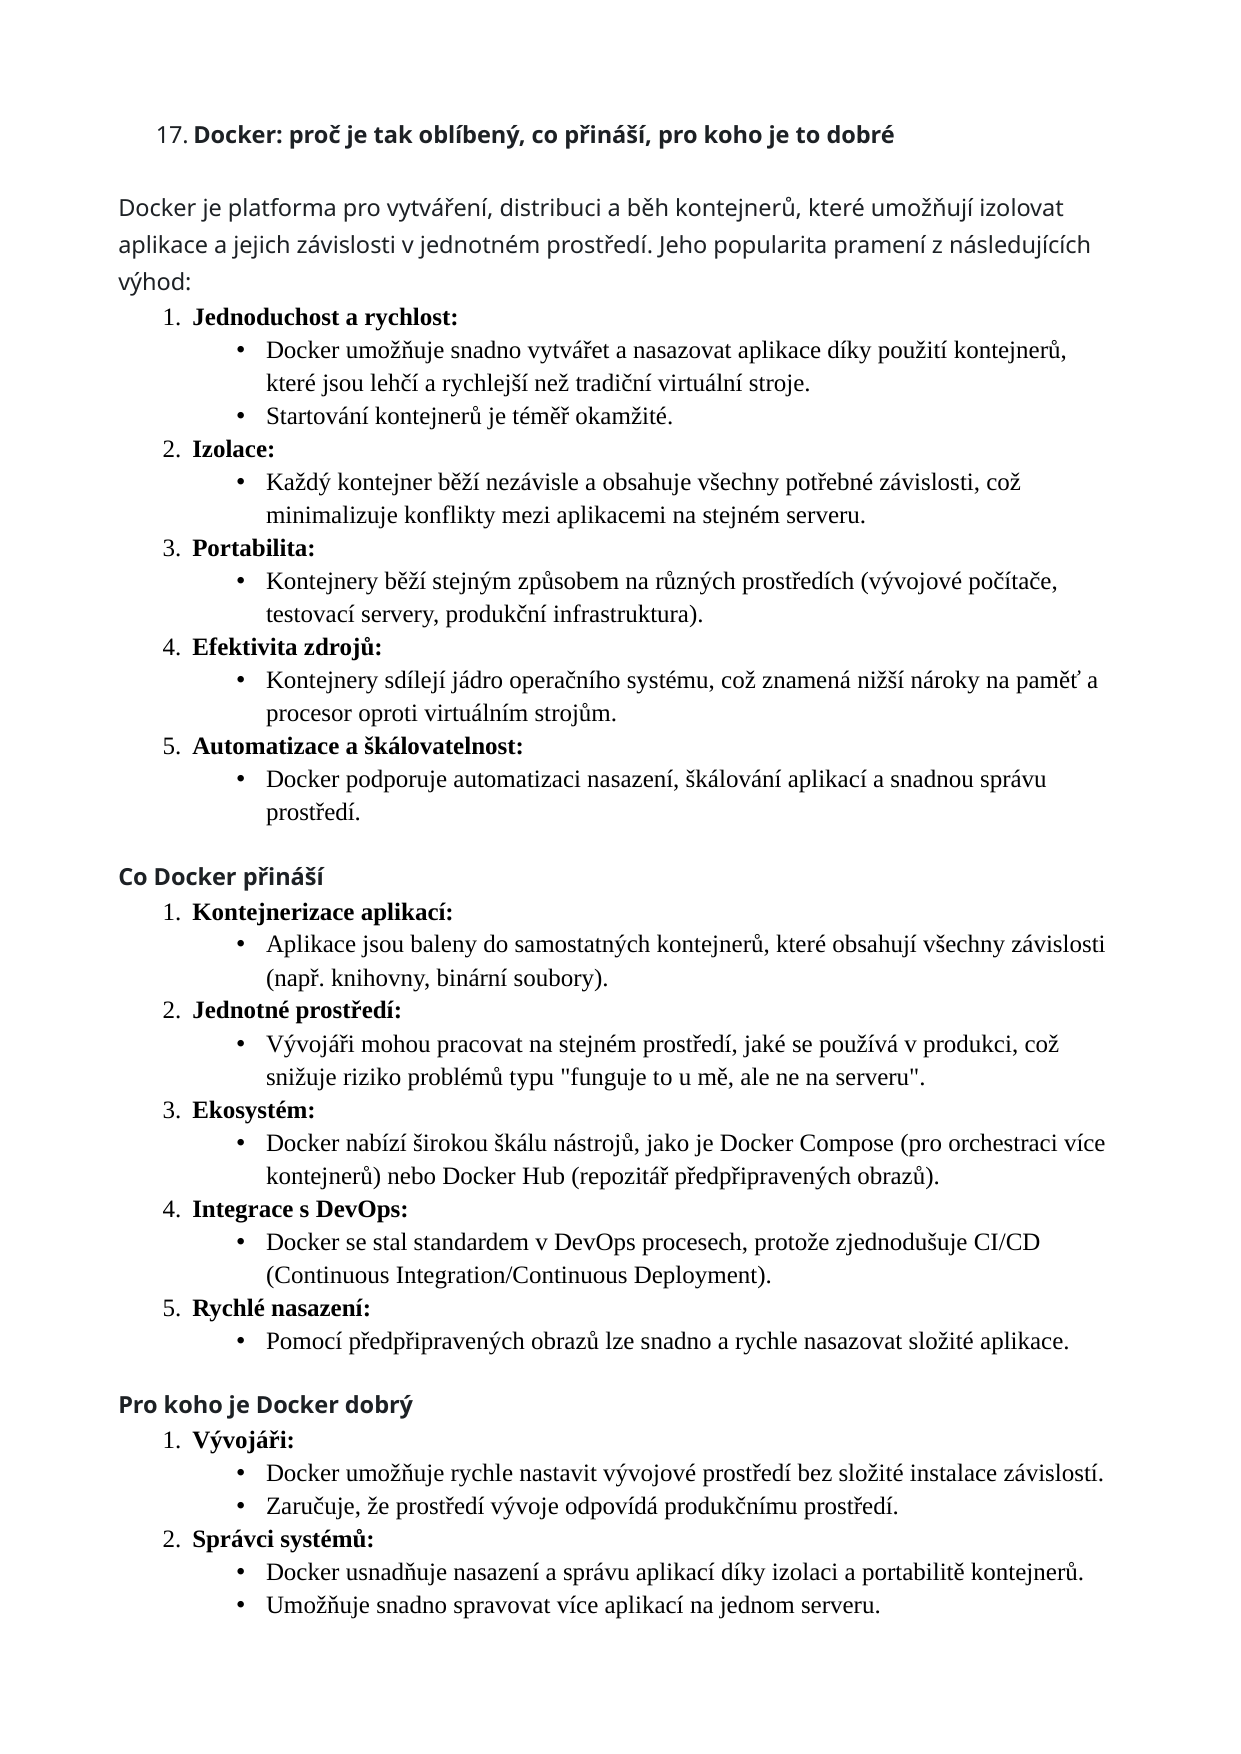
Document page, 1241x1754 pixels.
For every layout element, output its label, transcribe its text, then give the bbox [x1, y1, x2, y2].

list Aplikace jsou baleny do samostatných kontejnerů, které obsahují všechny závislosti (např. knihovny, binární soubory). [236, 929, 1122, 991]
subtitle Pro koho je Docker dobrý [118, 1388, 1122, 1420]
text Docker je platforma pro vytváření, distribuci a běh kontejnerů, které umožňují izolovat aplikace a jejich závislosti v jednotném prostředí. Jeho popularita pramení z následujících výhod: [118, 192, 1122, 297]
list Startování kontejnerů je téměř okamžité. [236, 401, 1122, 430]
list Docker podporuje automatizaci nasazení, škálování aplikací a snadnou správu prostředí. [236, 764, 1122, 826]
list Vývojáři: [162, 1425, 1122, 1454]
list Pomocí předpřipravených obrazů lze snadno a rychle nasazovat složité aplikace. [236, 1326, 1122, 1354]
subtitle Co Docker přináší [118, 860, 1122, 892]
list Rychlé nasazení: [162, 1293, 1122, 1322]
list Správci systémů: [162, 1524, 1122, 1553]
list Integrace s DevOps: [162, 1194, 1122, 1222]
list Izolace: [162, 434, 1122, 463]
list Kontejnery sdílejí jádro operačního systému, což znamená nižší nároky na paměť a procesor oproti virtuálním strojům. [236, 665, 1122, 727]
list Efektivita zdrojů: [162, 632, 1122, 661]
list Každý kontejner běží nezávisle a obsahuje všechny potřebné závislosti, což minimalizuje konflikty mezi aplikacemi na stejném serveru. [236, 467, 1122, 529]
list Ekosystém: [162, 1095, 1122, 1123]
list Kontejnerizace aplikací: [162, 897, 1122, 925]
list Zaručuje, že prostředí vývoje odpovídá produkčnímu prostředí. [236, 1491, 1122, 1520]
list Docker umožňuje snadno vytvářet a nasazovat aplikace díky použití kontejnerů, které jsou lehčí a rychlejší než tradiční virtuální stroje. [236, 335, 1122, 397]
list Portabilita: [162, 533, 1122, 562]
list Kontejnery běží stejným způsobem na různých prostředích (vývojové počítače, testovací servery, produkční infrastruktura). [236, 566, 1122, 628]
list Jednoduchost a rychlost: [162, 302, 1122, 331]
list Docker se stal standardem v DevOps procesech, protože zjednodušuje CI/CD (Continuous Integration/Continuous Deployment). [236, 1227, 1122, 1288]
list Docker: proč je tak oblíbený, co přináší, pro koho je to dobré [156, 118, 1122, 150]
list Jednotné prostředí: [162, 996, 1122, 1024]
list Docker usnadňuje nasazení a správu aplikací díky izolaci a portabilitě kontejnerů. [236, 1557, 1122, 1586]
list Docker umožňuje rychle nastavit vývojové prostředí bez složité instalace závislostí. [236, 1458, 1122, 1487]
list Automatizace a škálovatelnost: [162, 731, 1122, 760]
list Umožňuje snadno spravovat více aplikací na jednom serveru. [236, 1590, 1122, 1619]
list Vývojáři mohou pracovat na stejném prostředí, jaké se používá v produkci, což snižuje riziko problémů typu "funguje to u mě, ale ne na serveru". [236, 1029, 1122, 1090]
list Docker nabízí širokou škálu nástrojů, jako je Docker Compose (pro orchestraci více kontejnerů) nebo Docker Hub (repozitář předpřipravených obrazů). [236, 1128, 1122, 1189]
